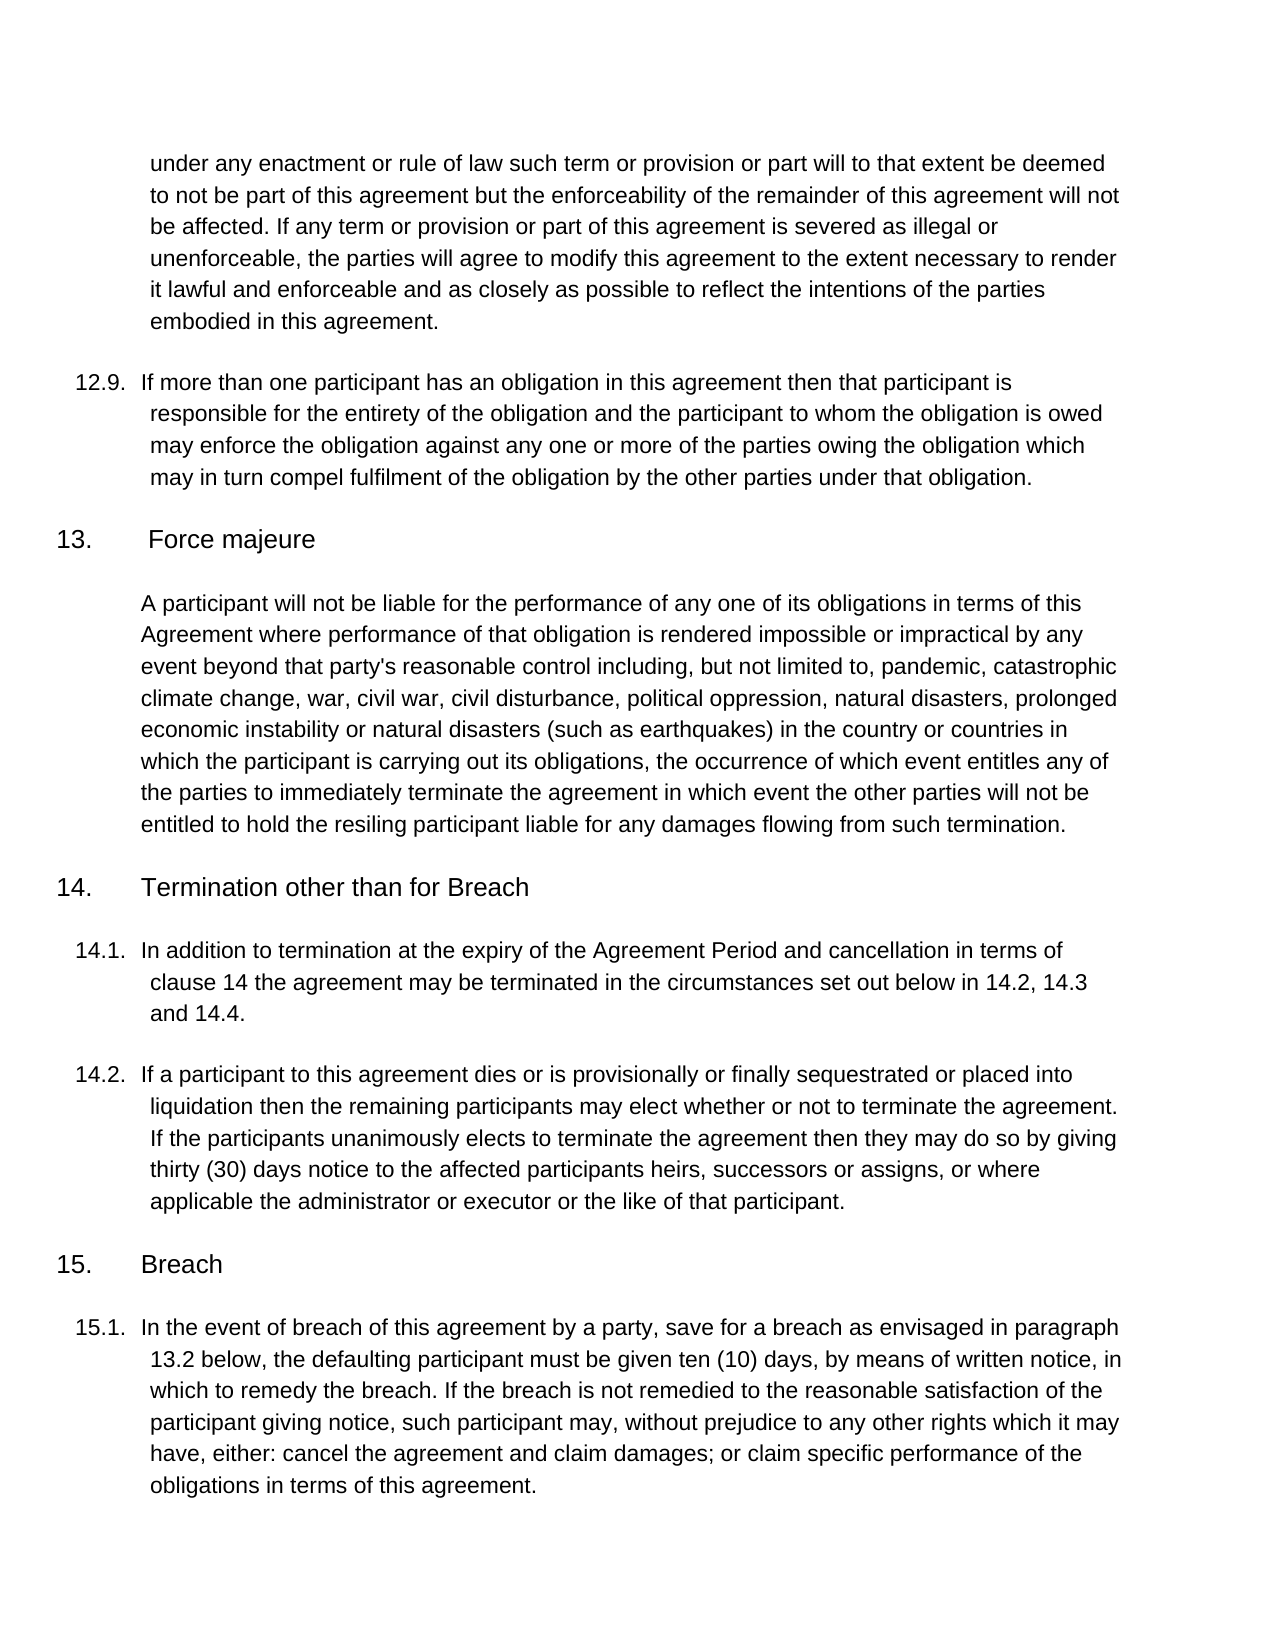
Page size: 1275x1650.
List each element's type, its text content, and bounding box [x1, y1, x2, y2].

subtitle Termination other than for Breach [56, 872, 1125, 902]
list If more than one participant has an obligation in this agreement then that participant is responsible for the entirety of the obligation and the participant to whom the obligation is owed may enforce the obligation against any one or more of the parties owing the obligation which may in turn compel fulfilment of the obligation by the other parties under that obligation. [75, 369, 1125, 490]
list If a participant to this agreement dies or is provisionally or finally sequestrated or placed into liquidation then the remaining participants may elect whether or not to terminate the agreement. If the participants unanimously elects to terminate the agreement then they may do so by giving thirty (30) days notice to the affected participants heirs, successors or assigns, or where applicable the administrator or executor or the like of that participant. [75, 1061, 1125, 1214]
subtitle Breach [56, 1249, 1125, 1278]
list In the event of breach of this agreement by a party, save for a breach as envisaged in paragraph 13.2 below, the defaulting participant must be given ten (10) days, by means of written notice, in which to remedy the breach. If the breach is not remedied to the reasonable satisfaction of the participant giving notice, such participant may, without prejudice to any other rights which it may have, either: cancel the agreement and claim damages; or claim specific performance of the obligations in terms of this agreement. [75, 1314, 1125, 1498]
list under any enactment or rule of law such term or provision or part will to that extent be deemed to not be part of this agreement but the enforceability of the remainder of this agreement will not be affected. If any term or provision or part of this agreement is severed as illegal or unenforceable, the parties will agree to modify this agreement to the extent necessary to render it lawful and enforceable and as closely as possible to reflect the intentions of the parties embodied in this agreement. [75, 150, 1125, 334]
subtitle Force majeure [56, 524, 1125, 554]
text A participant will not be liable for the performance of any one of its obligations in terms of this Agreement where performance of that obligation is rendered impossible or impractical by any event beyond that party's reasonable control including, but not limited to, pandemic, catastrophic climate change, war, civil war, civil disturbance, political oppression, natural disasters, prolonged economic instability or natural disasters (such as earthquakes) in the country or countries in which the participant is carrying out its obligations, the occurrence of which event entitles any of the parties to immediately terminate the agreement in which event the other parties will not be entitled to hold the resiling participant liable for any damages flowing from such termination. [141, 590, 1125, 837]
list In addition to termination at the expiry of the Agreement Period and cancellation in terms of clause 14 the agreement may be terminated in the circumstances set out below in 14.2, 14.3 and 14.4. [75, 937, 1125, 1027]
